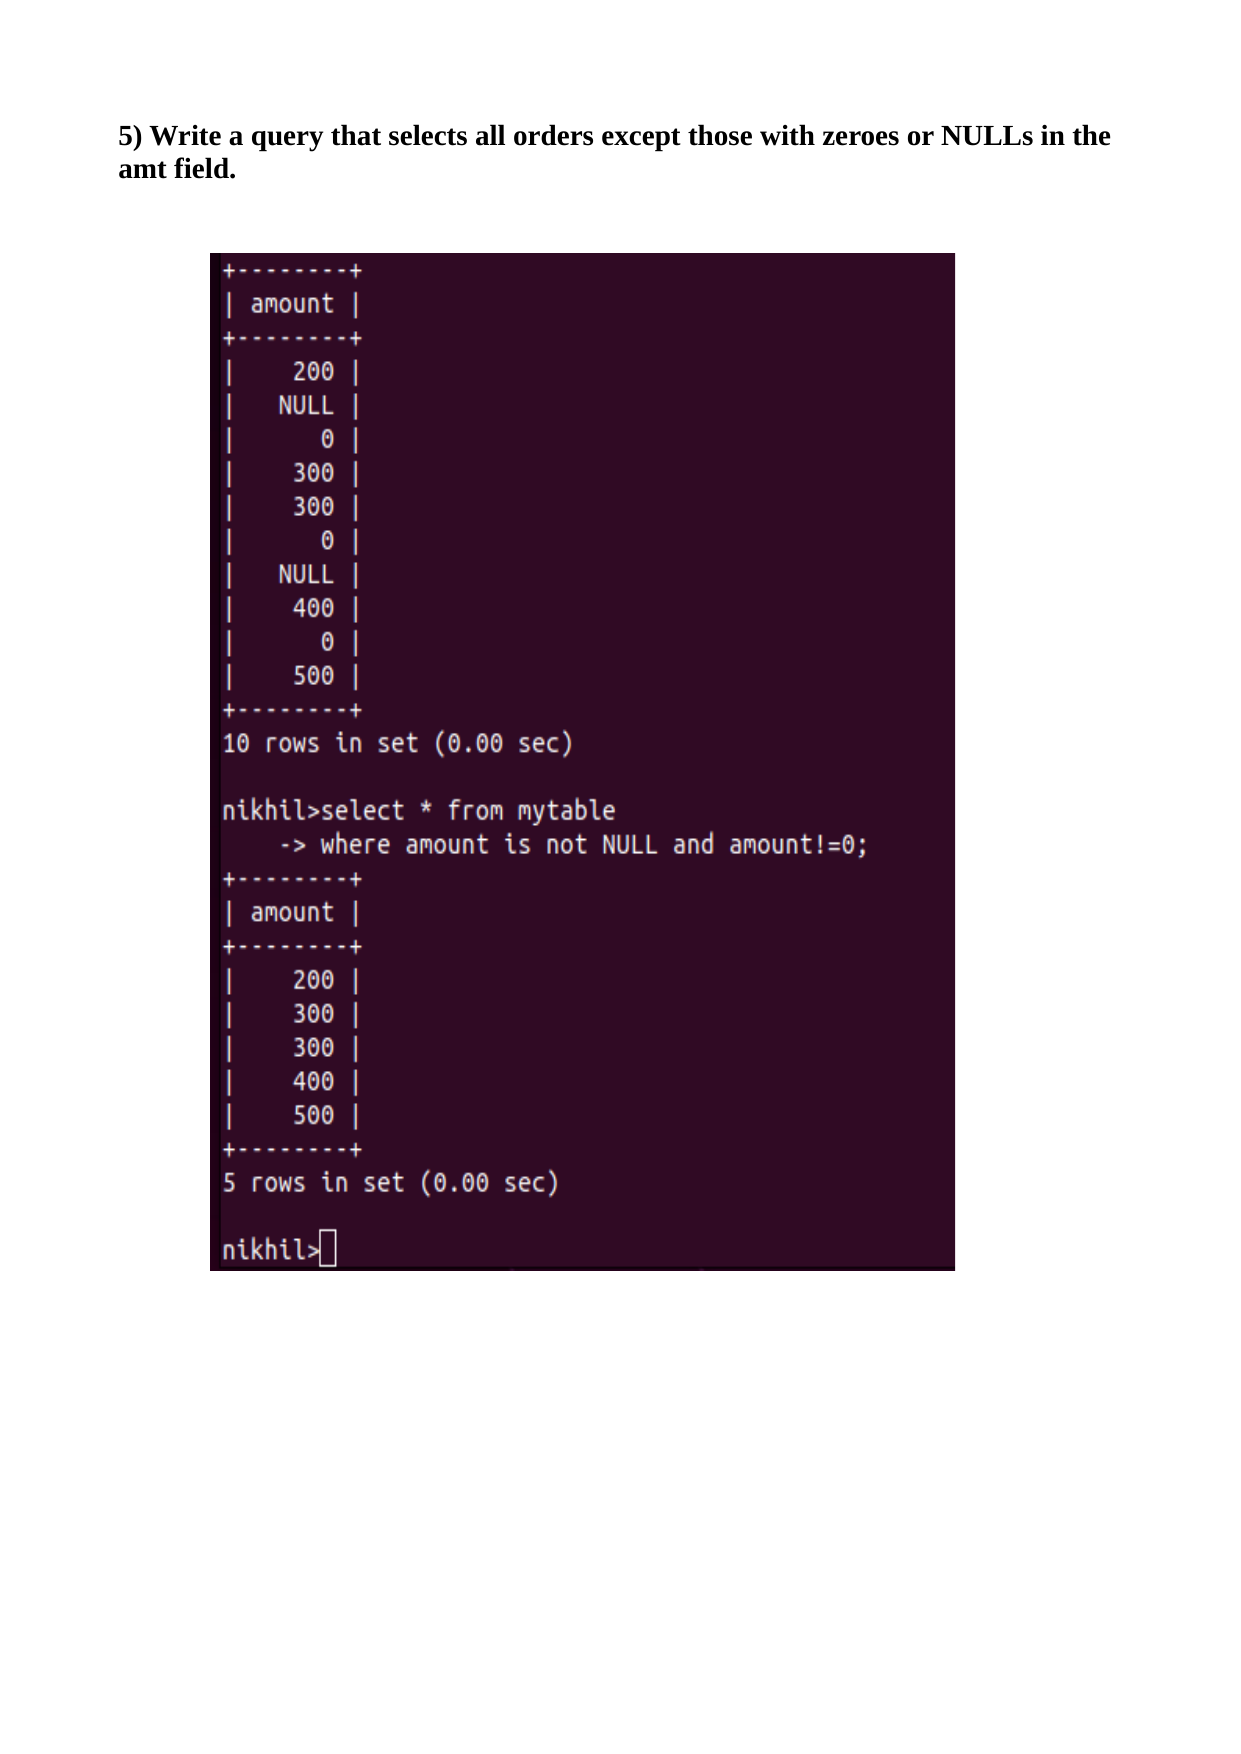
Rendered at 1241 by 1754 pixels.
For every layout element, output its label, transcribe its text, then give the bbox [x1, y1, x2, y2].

text 5) Write a query that selects all orders except those with zeroes or NULLs in the amt field. [118, 118, 1122, 185]
picture [210, 253, 956, 1271]
